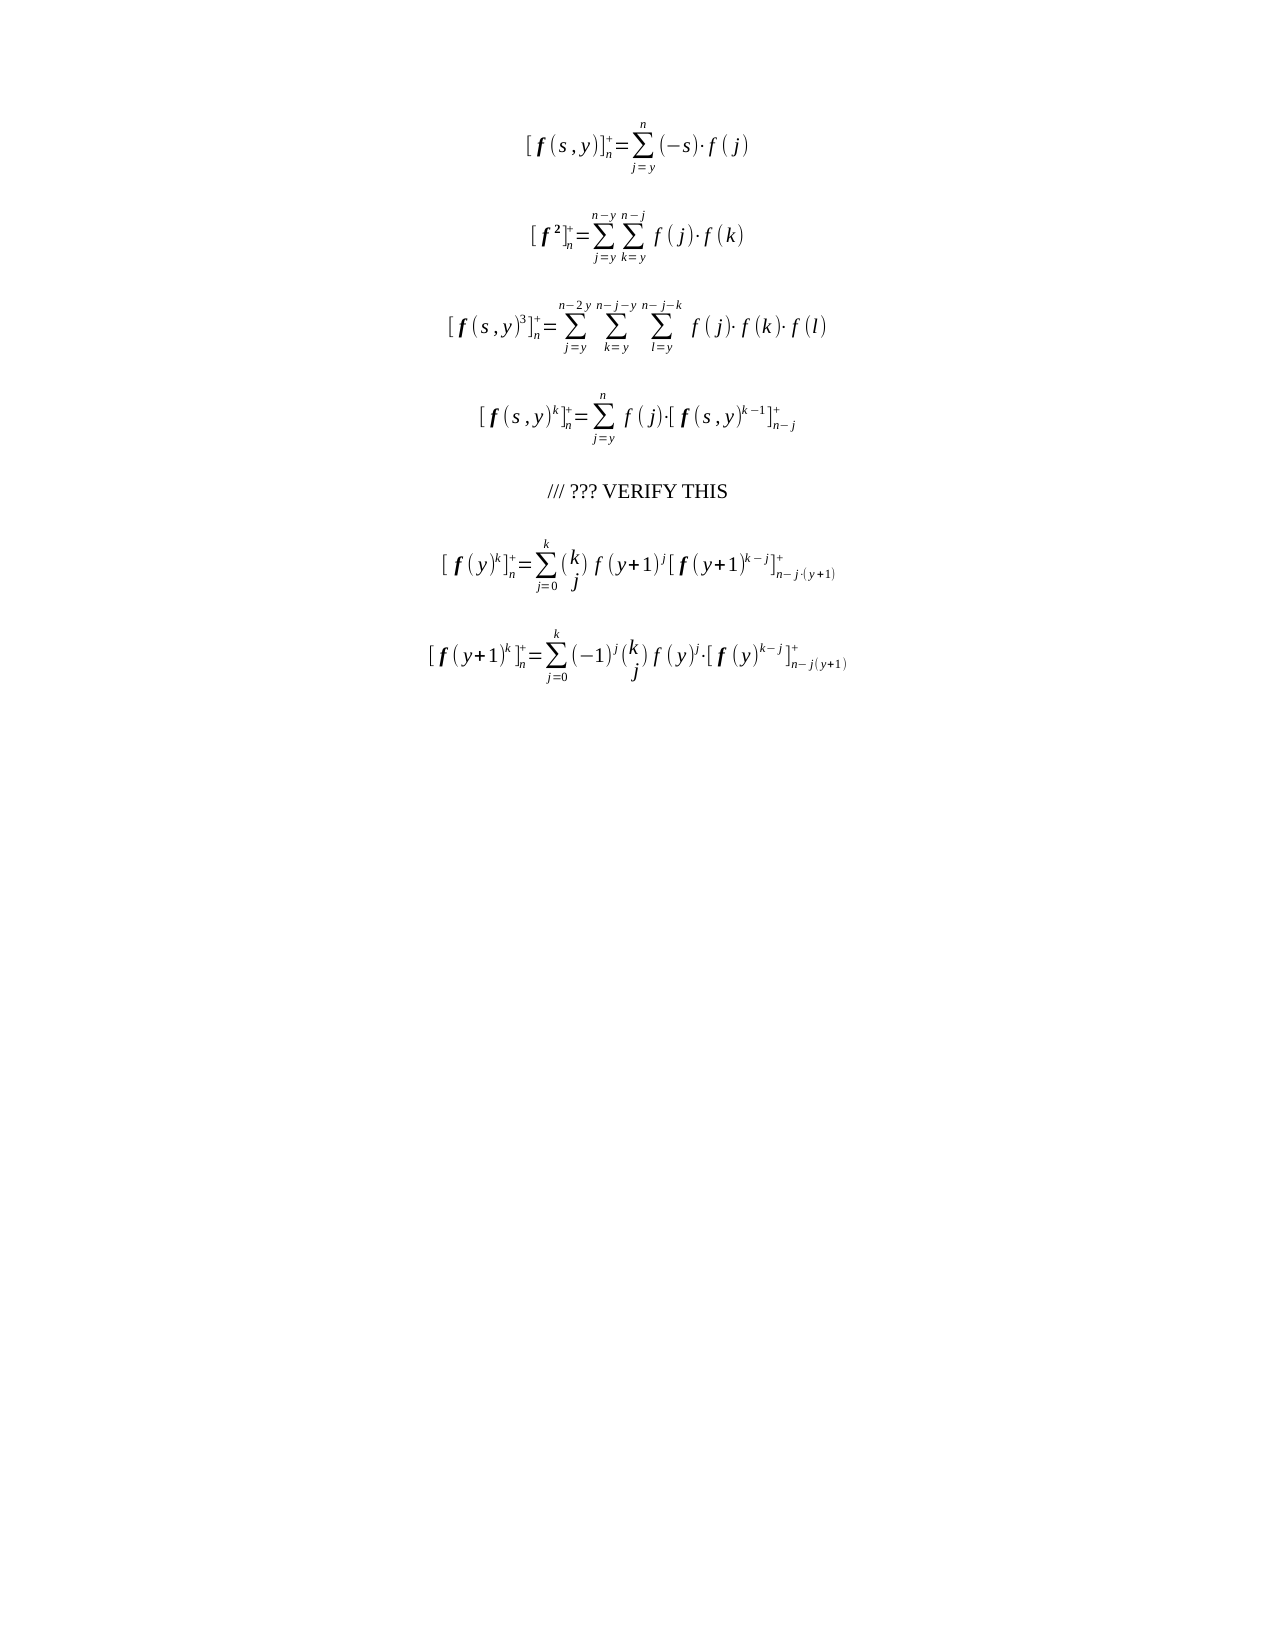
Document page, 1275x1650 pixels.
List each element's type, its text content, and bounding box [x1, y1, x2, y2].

text /// ??? VERIFY THIS [118, 479, 1157, 503]
